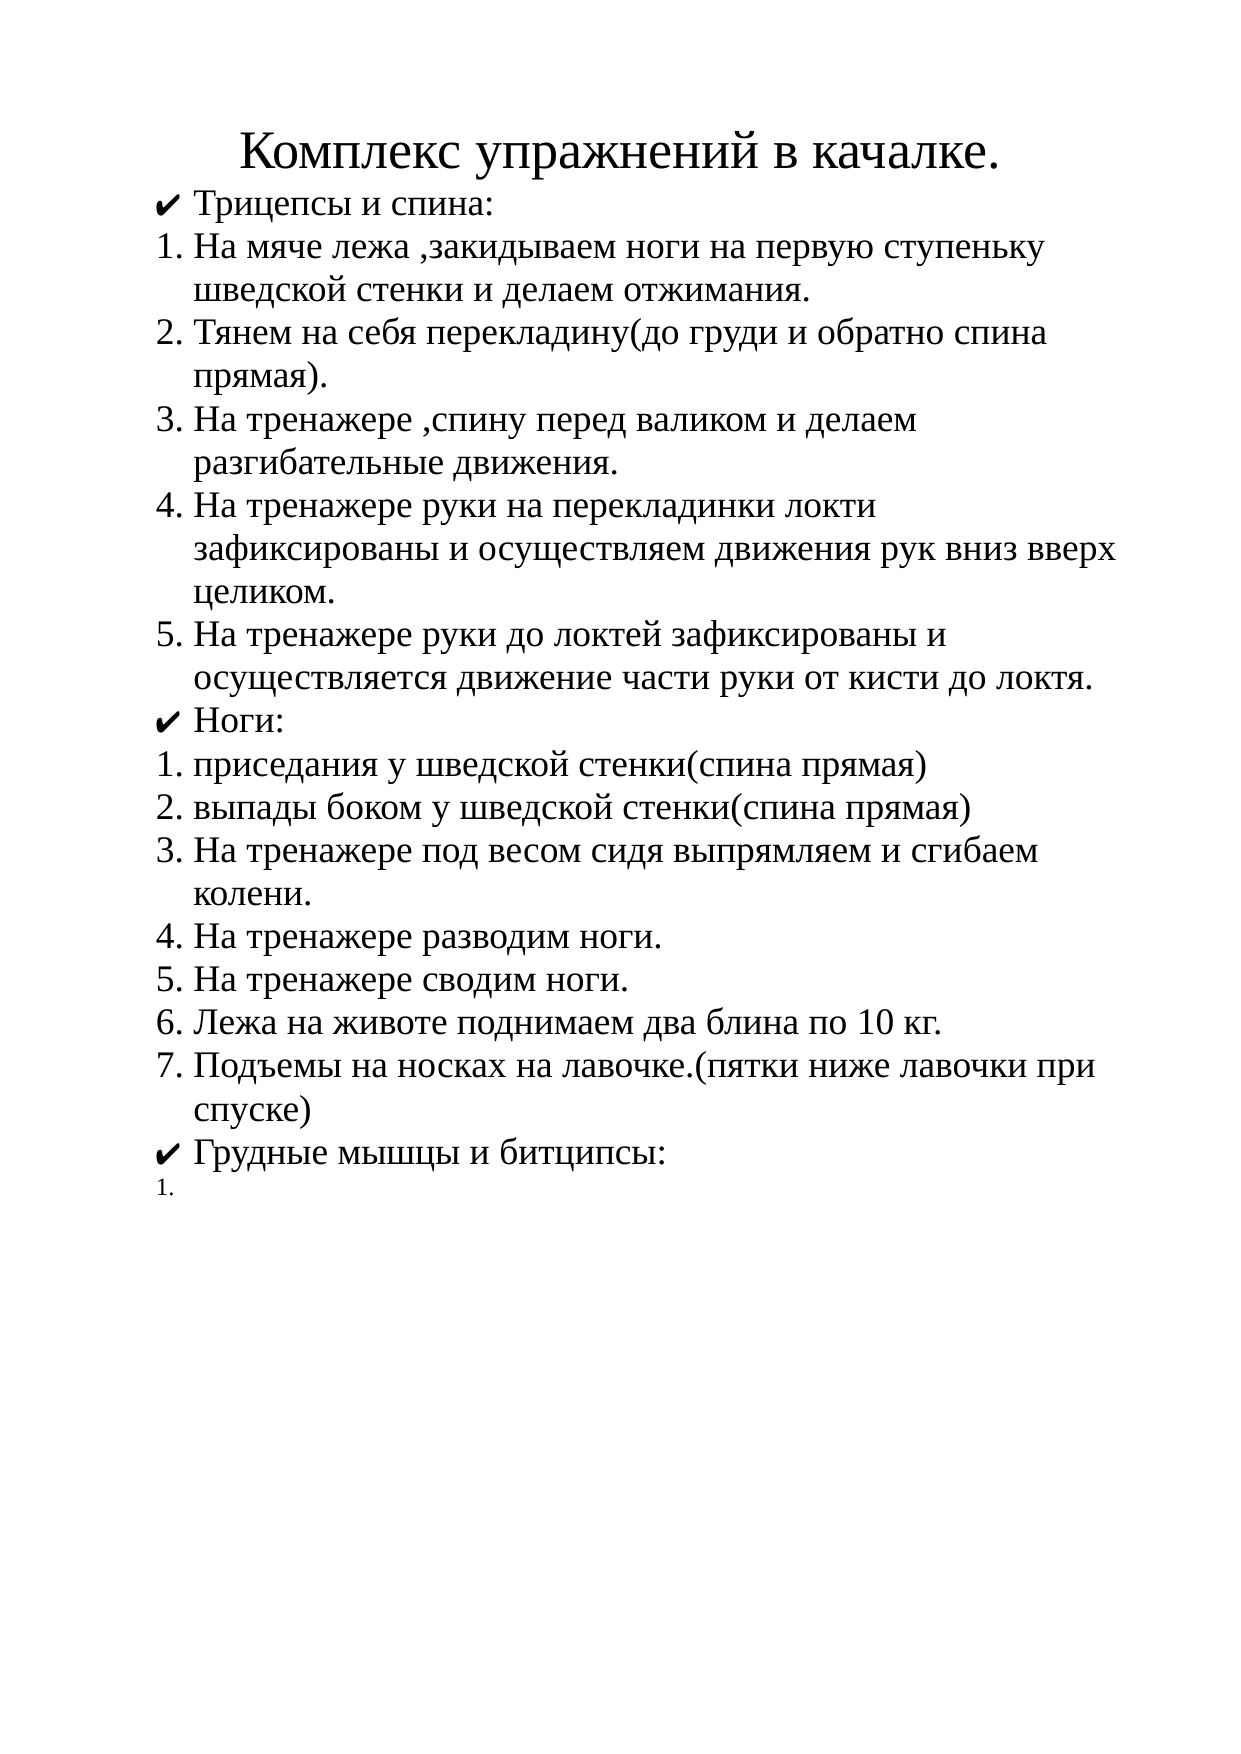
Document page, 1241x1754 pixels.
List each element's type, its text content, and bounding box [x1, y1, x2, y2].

list Тянем на себя перекладину(до груди и обратно спина прямая). [156, 310, 1122, 396]
list Грудные мышцы и битципсы: [156, 1129, 1122, 1172]
list Лежа на животе поднимаем два блина по 10 кг. [156, 1000, 1122, 1043]
list Трицепсы и спина: [156, 180, 1122, 223]
list выпады боком у шведской стенки(спина прямая) [156, 784, 1122, 827]
list На тренажере сводим ноги. [156, 957, 1122, 1000]
list На мяче лежа ,закидываем ноги на первую ступеньку шведской стенки и делаем отжимания. [156, 223, 1122, 310]
list Подъемы на носках на лавочке.(пятки ниже лавочки при спуске) [156, 1043, 1122, 1129]
list Ноги: [156, 698, 1122, 741]
list На тренажере руки на перекладинки локти зафиксированы и осуществляем движения рук вниз вверх целиком. [156, 482, 1122, 612]
text Комплекс упражнений в качалке. [118, 118, 1122, 180]
list приседания у шведской стенки(спина прямая) [156, 741, 1122, 784]
list На тренажере под весом сидя выпрямляем и сгибаем колени. [156, 827, 1122, 913]
list На тренажере руки до локтей зафиксированы и осуществляется движение части руки от кисти до локтя. [156, 612, 1122, 698]
list На тренажере разводим ноги. [156, 913, 1122, 957]
list На тренажере ,спину перед валиком и делаем разгибательные движения. [156, 396, 1122, 482]
